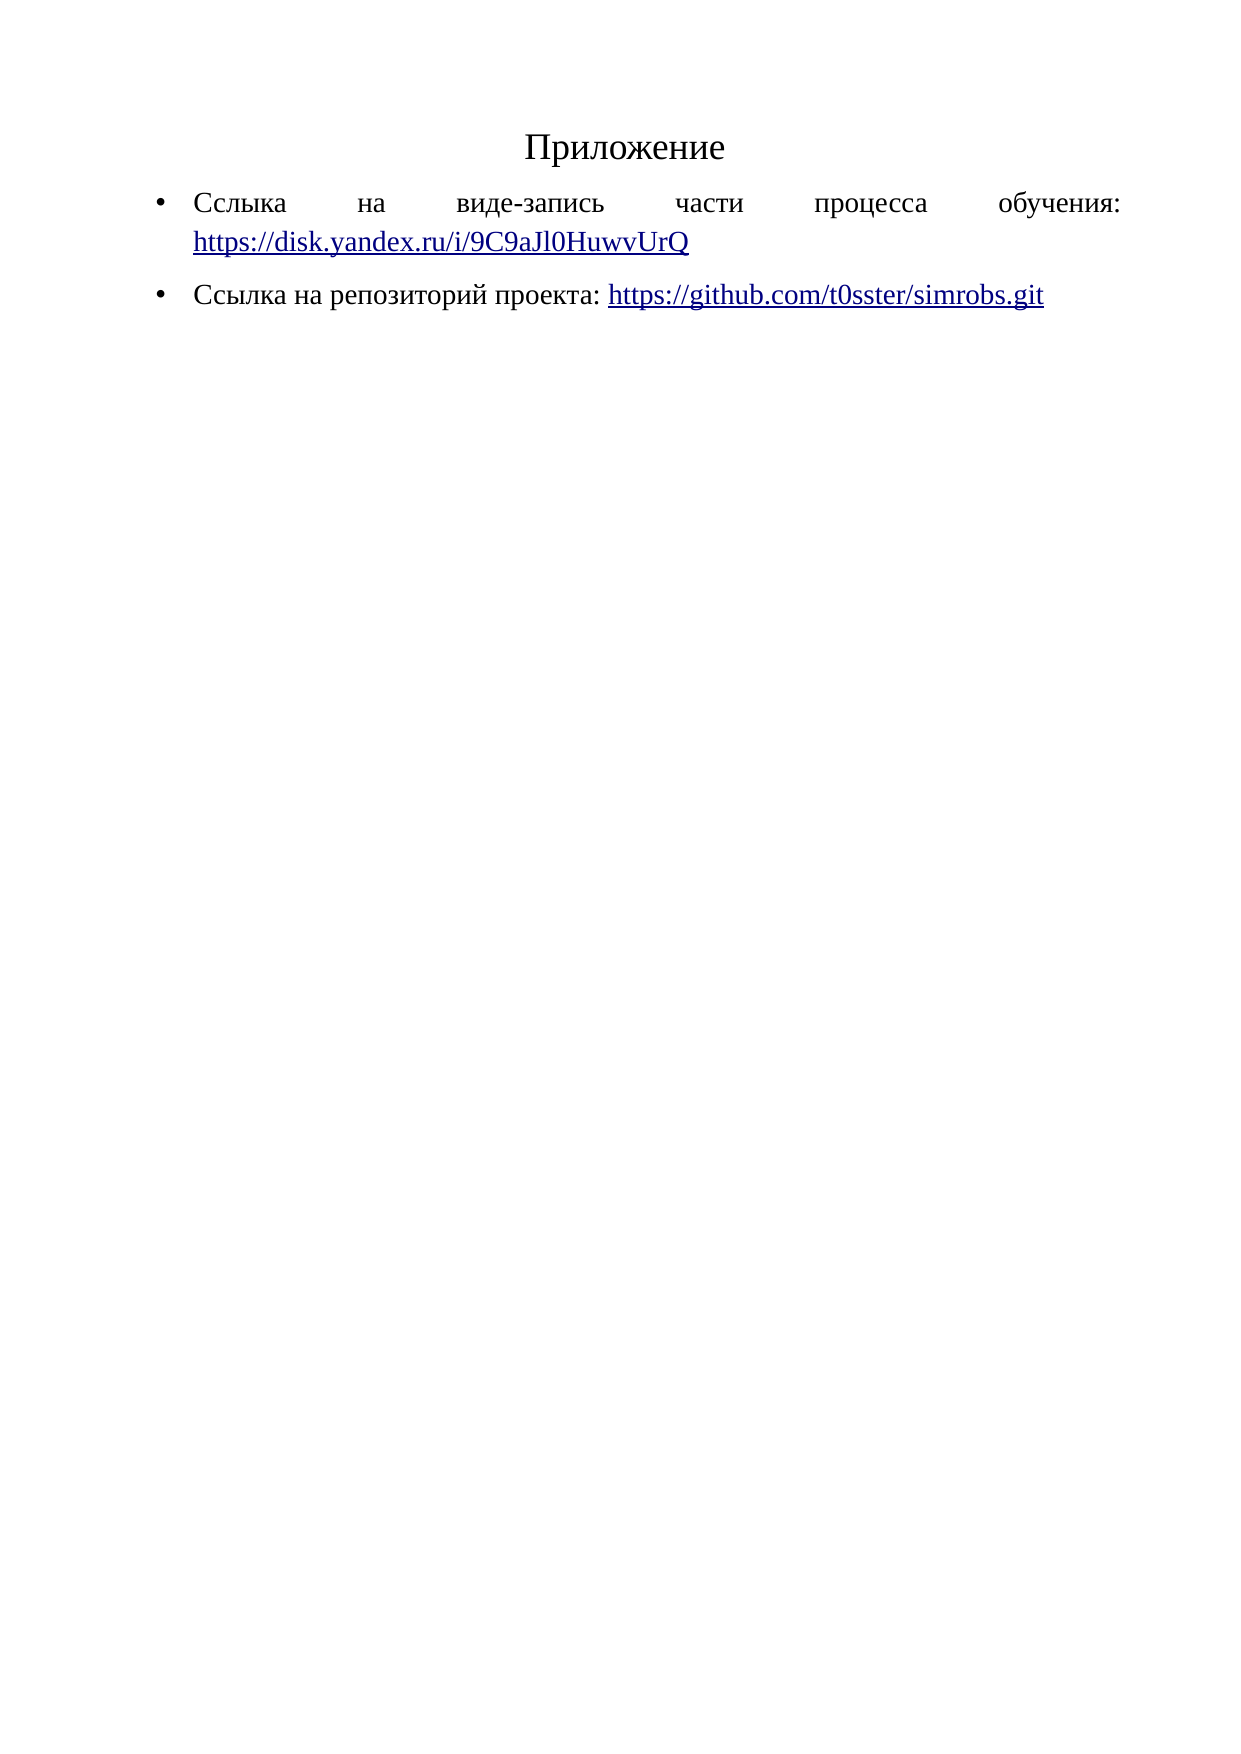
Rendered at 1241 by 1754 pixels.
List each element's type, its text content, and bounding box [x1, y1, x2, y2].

subtitle Приложение [118, 124, 1122, 167]
list Ссылка на репозиторий проекта: https://github.com/t0sster/simrobs.git [156, 277, 1122, 311]
list Сслыка на виде-запись части процесса обучения: https://disk.yandex.ru/i/9C9aJl0HuwvUrQ [156, 185, 1122, 257]
